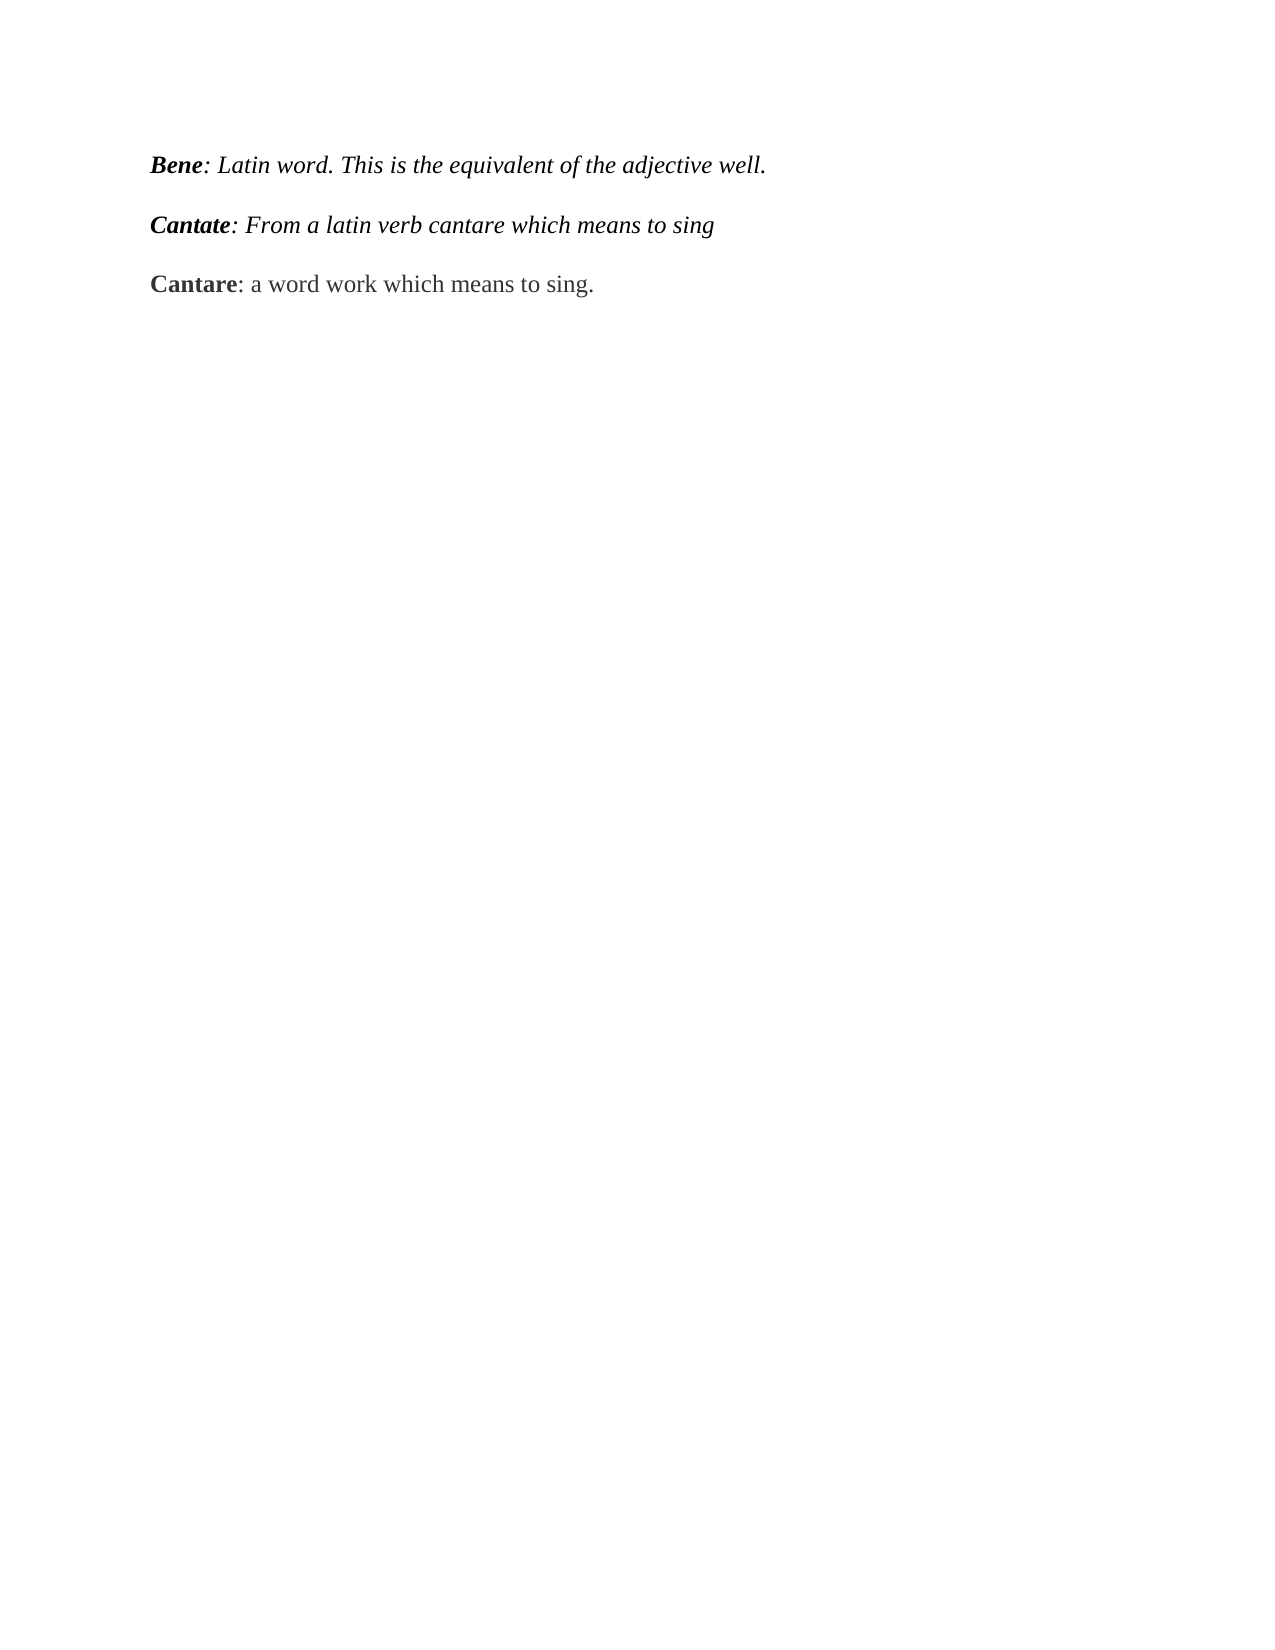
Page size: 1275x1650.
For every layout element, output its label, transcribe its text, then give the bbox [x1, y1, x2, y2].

text Cantate: From a latin verb cantare which means to sing [150, 210, 1125, 238]
text Cantare: a word work which means to sing. [150, 269, 1125, 298]
text Bene: Latin word. This is the equivalent of the adjective well. [150, 150, 1125, 179]
